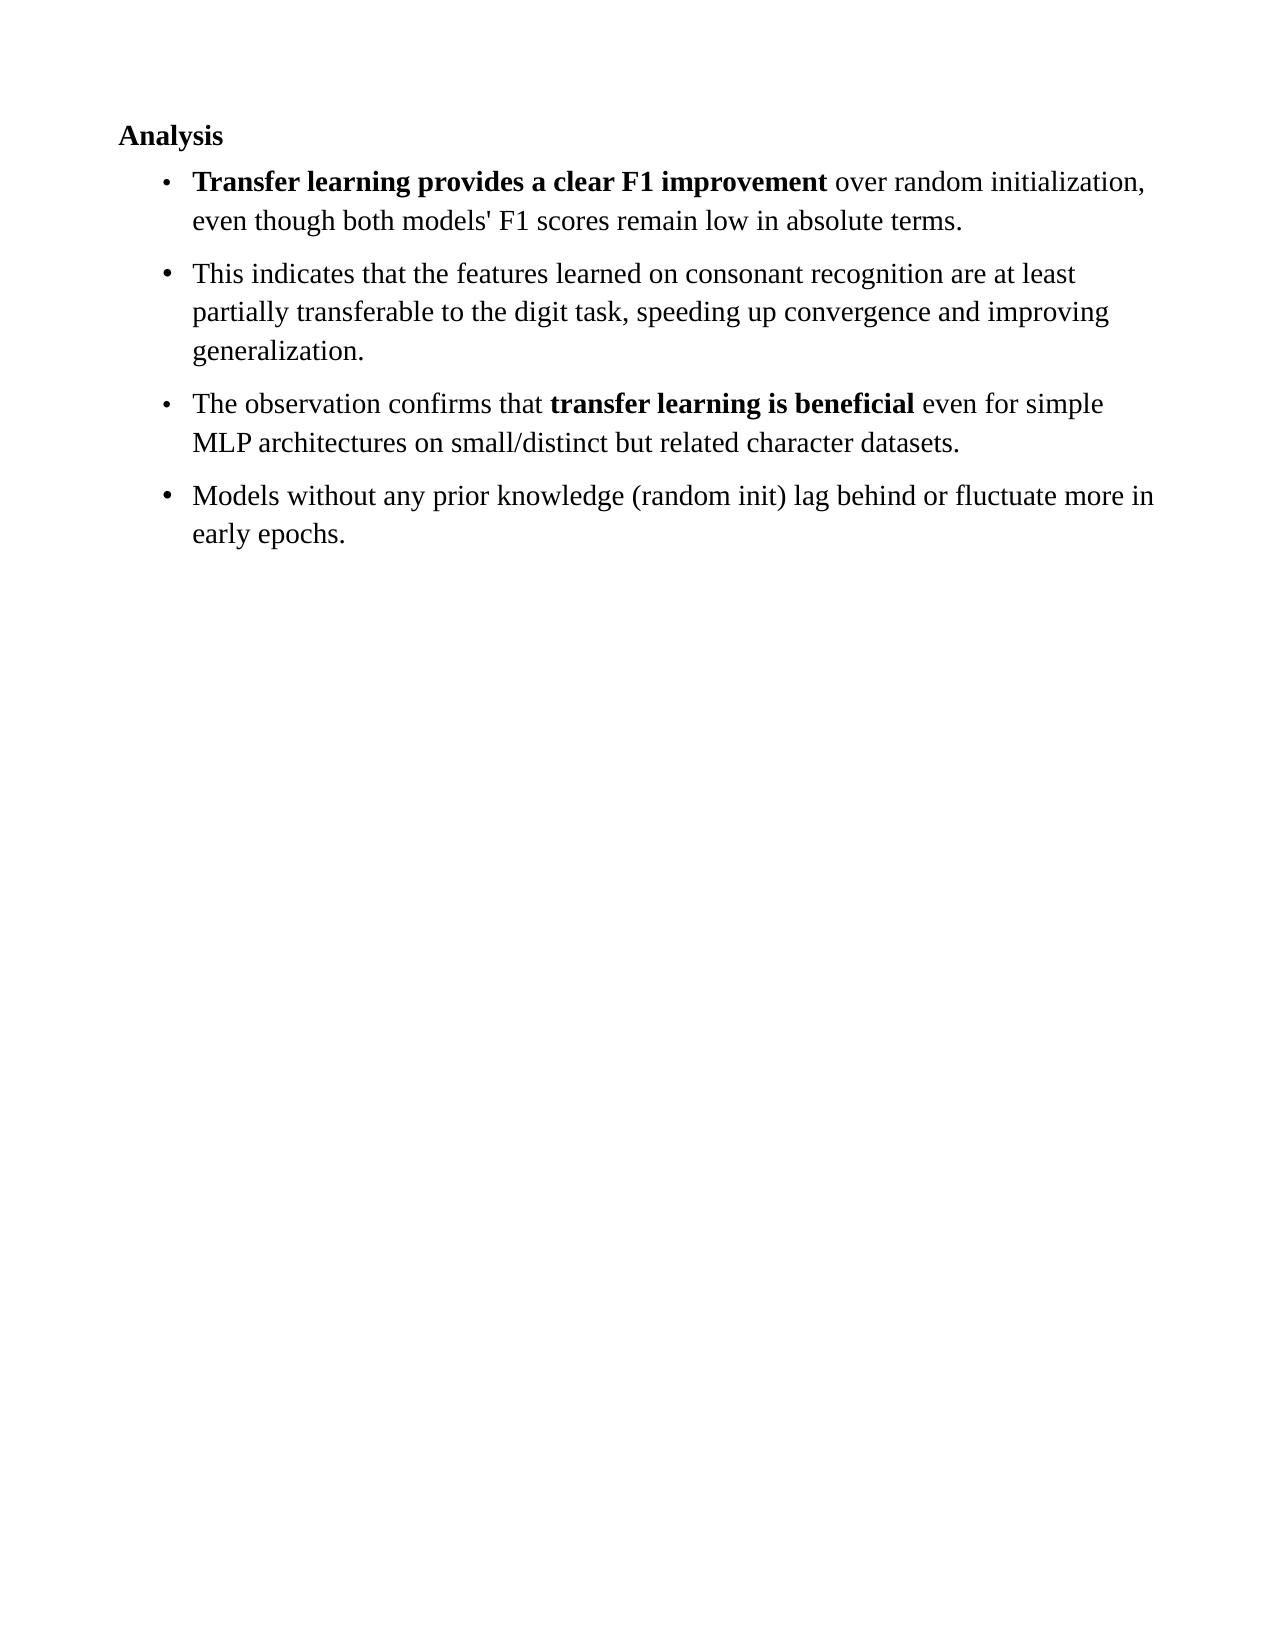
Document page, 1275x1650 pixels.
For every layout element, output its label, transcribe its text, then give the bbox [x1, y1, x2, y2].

list Models without any prior knowledge (random init) lag behind or fluctuate more in early epochs. [162, 478, 1157, 550]
list The observation confirms that transfer learning is beneficial even for simple MLP architectures on small/distinct but related character datasets. [162, 386, 1157, 458]
list Transfer learning provides a clear F1 improvement over random initialization, even though both models' F1 scores remain low in absolute terms. [162, 164, 1157, 236]
subtitle Analysis [118, 118, 1157, 152]
list This indicates that the features learned on consonant recognition are at least partially transferable to the digit task, speeding up convergence and improving generalization. [162, 256, 1157, 367]
